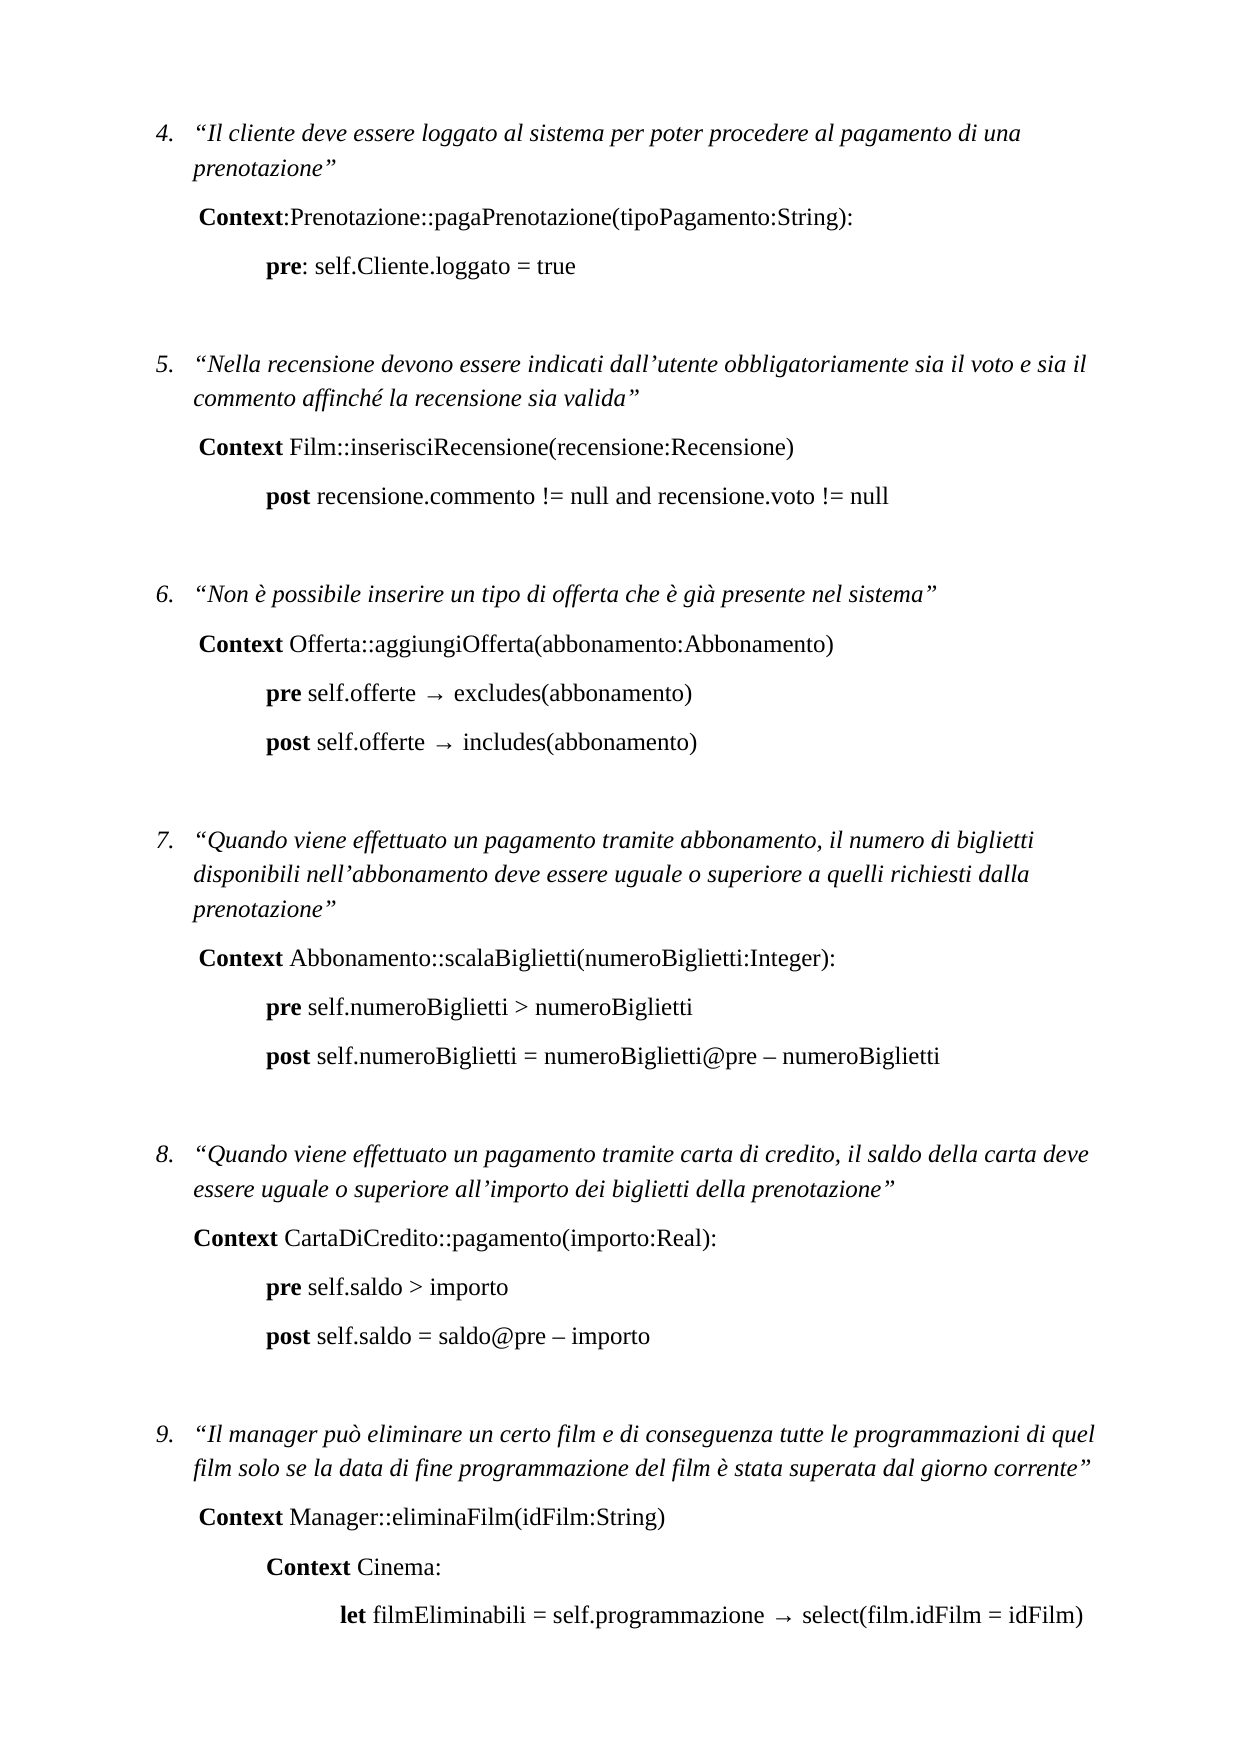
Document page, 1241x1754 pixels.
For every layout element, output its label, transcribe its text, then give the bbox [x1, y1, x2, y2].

text Context Offerta::aggiungiOfferta(abbonamento:Abbonamento) [118, 629, 1122, 657]
text pre self.numeroBiglietti > numeroBiglietti [118, 992, 1122, 1021]
text post self.saldo = saldo@pre – importo [118, 1321, 1122, 1349]
text post self.offerte → includes(abbonamento) [118, 727, 1122, 756]
text let filmEliminabili = self.programmazione → select(film.idFilm = idFilm) [118, 1601, 1122, 1629]
list Context CartaDiCredito::pagamento(importo:Real): [156, 1223, 1122, 1251]
text Context:Prenotazione::pagaPrenotazione(tipoPagamento:String): [118, 202, 1122, 230]
list “Quando viene effettuato un pagamento tramite carta di credito, il saldo della carta deve essere uguale o superiore all’importo dei biglietti della prenotazione” [156, 1139, 1122, 1202]
text post self.numeroBiglietti = numeroBiglietti@pre – numeroBiglietti [118, 1041, 1122, 1070]
text post recensione.commento != null and recensione.voto != null [118, 481, 1122, 510]
list “Quando viene effettuato un pagamento tramite abbonamento, il numero di biglietti disponibili nell’abbonamento deve essere uguale o superiore a quelli richiesti dalla prenotazione” [156, 825, 1122, 923]
text pre self.saldo > importo [118, 1272, 1122, 1301]
text Context Manager::eliminaFilm(idFilm:String) [118, 1502, 1122, 1531]
text pre: self.Cliente.loggato = true [118, 251, 1122, 279]
list “Non è possibile inserire un tipo di offerta che è già presente nel sistema” [156, 579, 1122, 608]
text Context Abbonamento::scalaBiglietti(numeroBiglietti:Integer): [118, 943, 1122, 972]
list “Nella recensione devono essere indicati dall’utente obbligatoriamente sia il voto e sia il commento affinché la recensione sia valida” [156, 349, 1122, 412]
text Context Cinema: [118, 1552, 1122, 1580]
text Context Film::inserisciRecensione(recensione:Recensione) [118, 432, 1122, 461]
text pre self.offerte → excludes(abbonamento) [118, 678, 1122, 706]
list “Il manager può eliminare un certo film e di conseguenza tutte le programmazioni di quel film solo se la data di fine programmazione del film è stata superata dal giorno corrente” [156, 1419, 1122, 1482]
list “Il cliente deve essere loggato al sistema per poter procedere al pagamento di una prenotazione” [156, 118, 1122, 181]
